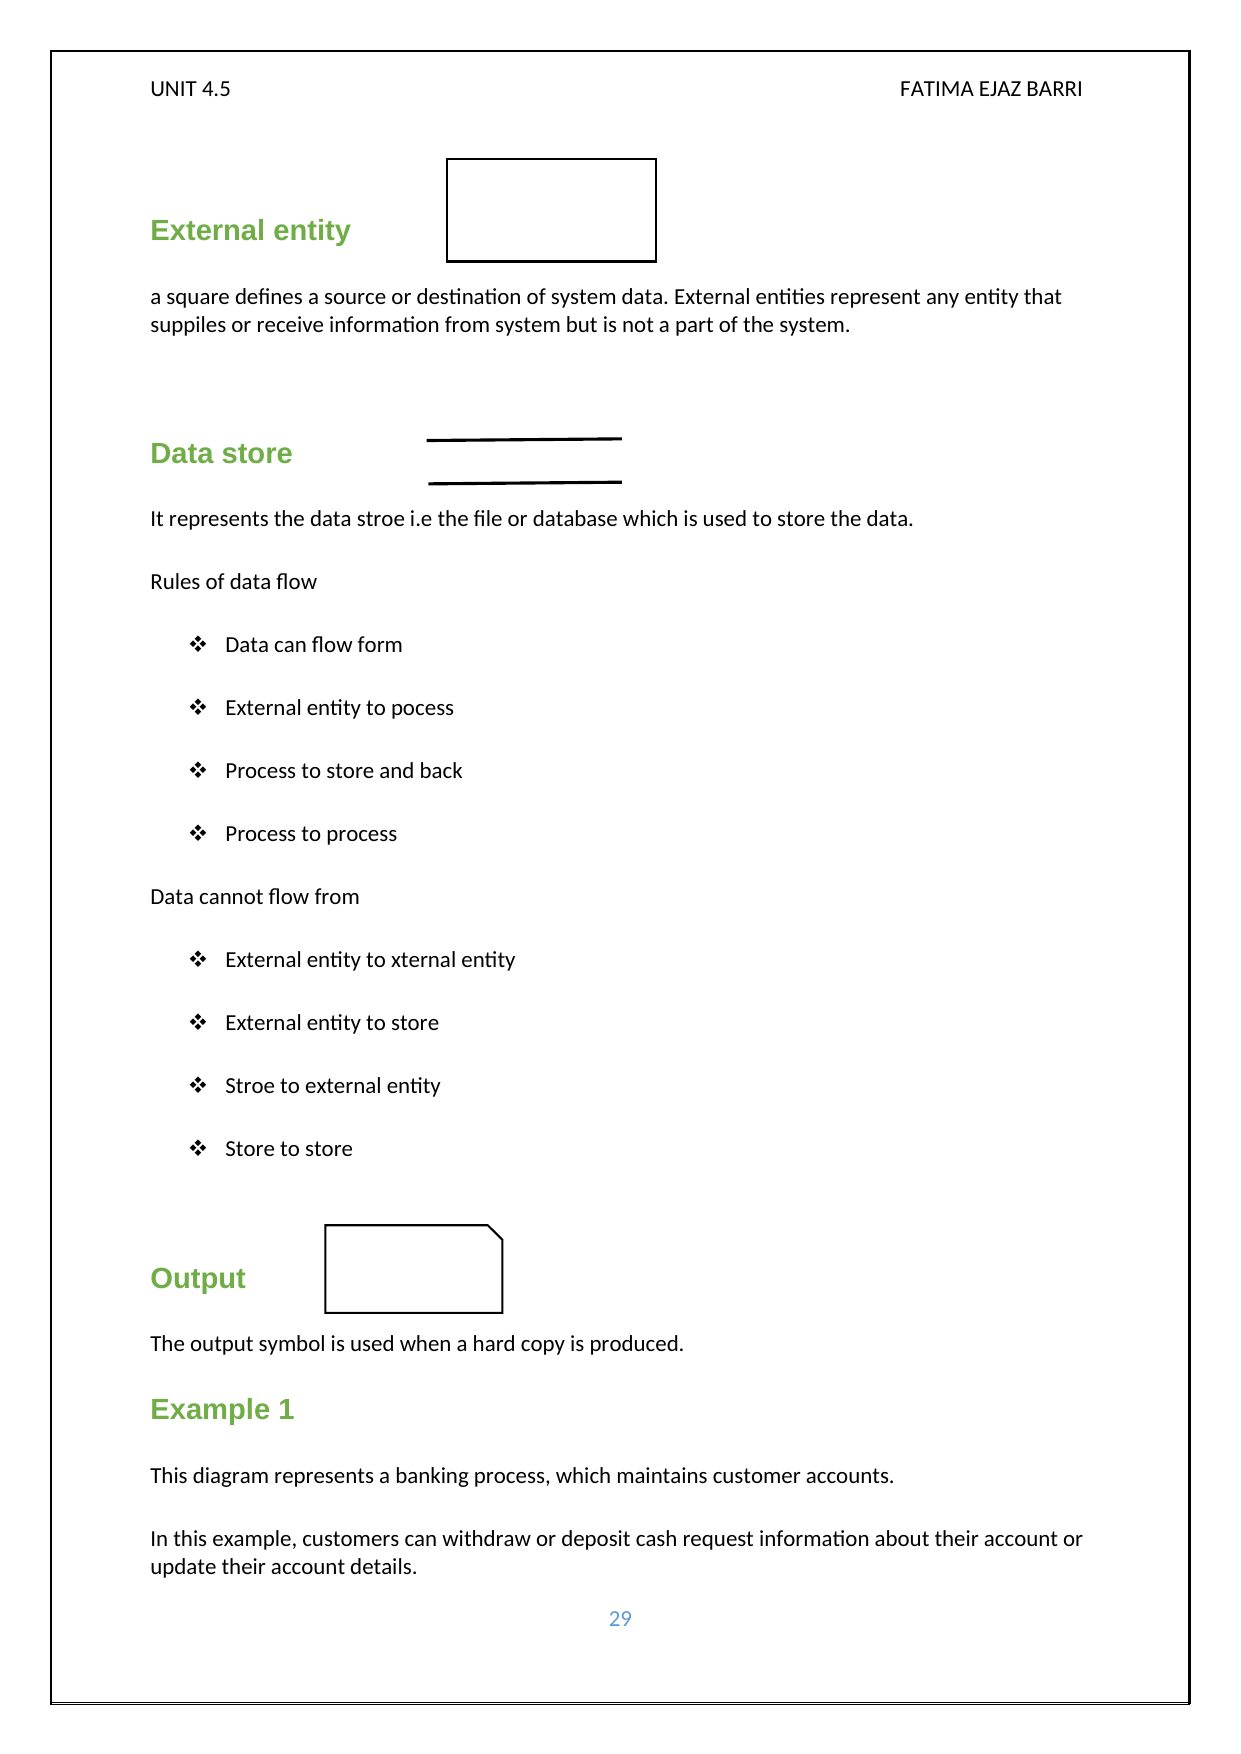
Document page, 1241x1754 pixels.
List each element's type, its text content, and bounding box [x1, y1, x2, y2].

text [504, 1261, 1090, 1294]
list Data can flow form [188, 630, 1090, 658]
list Stroe to external entity [188, 1072, 1090, 1099]
text Data store [150, 436, 1090, 469]
text Output [150, 1261, 324, 1294]
text The output symbol is used when a hard copy is produced. [150, 1329, 1090, 1357]
list Process to store and back [188, 756, 1090, 784]
text a square defines a source or destination of system data. External entities represent any entity that suppiles or receive information from system but is not a part of the system. [150, 282, 1090, 338]
text Example 1 [150, 1392, 1090, 1426]
list External entity to store [188, 1008, 1090, 1037]
list Store to store [188, 1134, 1090, 1163]
list External entity to pocess [188, 693, 1090, 721]
list External entity to xternal entity [188, 946, 1090, 973]
text Data cannot flow from [150, 882, 1090, 911]
text It represents the data stroe i.e the file or database which is used to store the data. [150, 504, 1090, 532]
text External entity [150, 213, 446, 247]
list Process to process [188, 819, 1090, 847]
text [657, 213, 1090, 247]
text Rules of data flow [150, 567, 1090, 595]
text In this example, customers can withdraw or deposit cash request information about their account or update their account details. [150, 1524, 1090, 1580]
text This diagram represents a banking process, which maintains customer accounts. [150, 1461, 1090, 1489]
